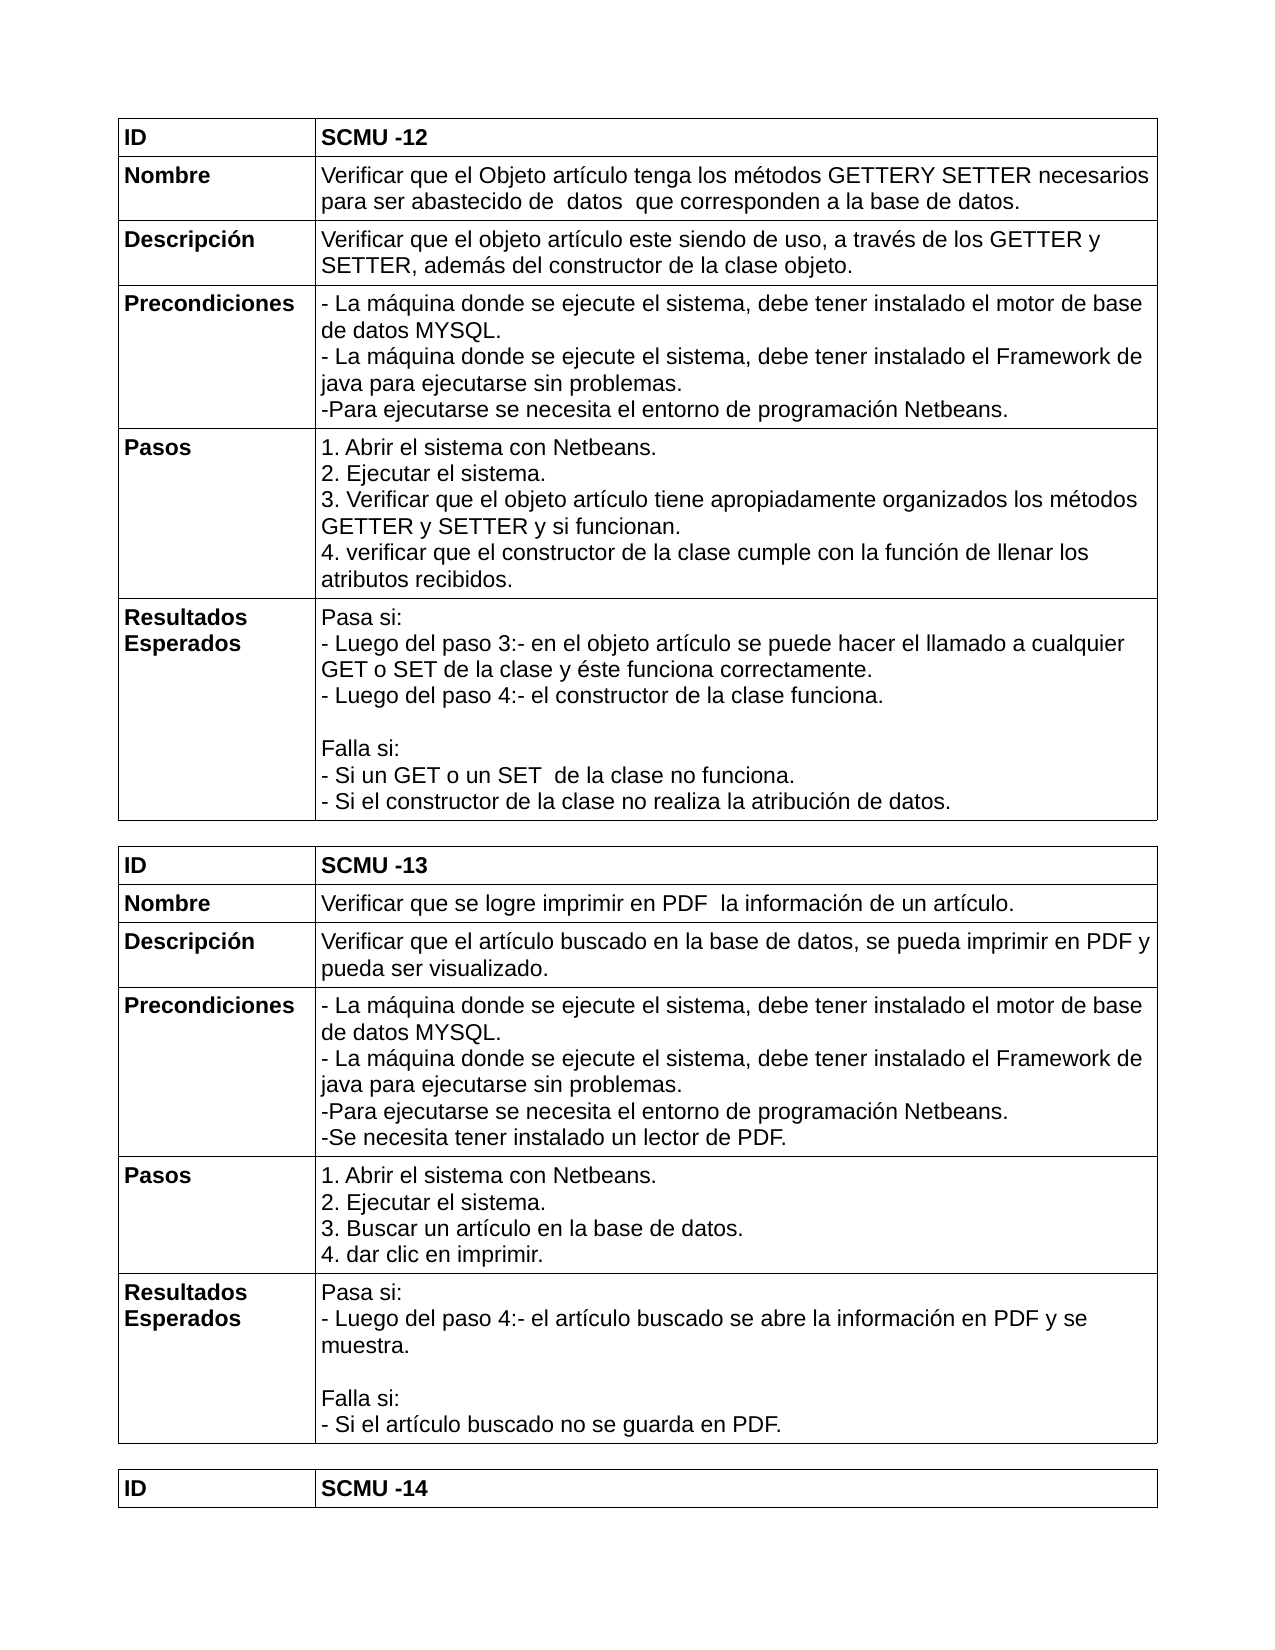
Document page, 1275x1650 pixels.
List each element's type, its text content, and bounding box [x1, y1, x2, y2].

table_cell Pasos [119, 429, 315, 598]
table_cell Pasa si: - Luego del paso 4:- el artículo buscado se abre la información en PDF y se muestra. Falla si: - Si el artículo buscado no se guarda en PDF. [316, 1274, 1157, 1443]
table_cell Verificar que el artículo buscado en la base de datos, se pueda imprimir en PDF y pueda ser visualizado. [316, 923, 1157, 987]
table_cell Descripción [119, 221, 315, 284]
table_cell Verificar que el Objeto artículo tenga los métodos GETTERY SETTER necesarios para ser abastecido de datos que corresponden a la base de datos. [316, 157, 1157, 220]
table_cell Nombre [119, 157, 315, 220]
table_cell Pasos [119, 1157, 315, 1273]
table_cell - La máquina donde se ejecute el sistema, debe tener instalado el motor de base de datos MYSQL. - La máquina donde se ejecute el sistema, debe tener instalado el Framework de java para ejecutarse sin problemas. -Para ejecutarse se necesita el entorno de programación Netbeans. [316, 286, 1157, 428]
table_header ID [119, 119, 315, 156]
table_cell - La máquina donde se ejecute el sistema, debe tener instalado el motor de base de datos MYSQL. - La máquina donde se ejecute el sistema, debe tener instalado el Framework de java para ejecutarse sin problemas. -Para ejecutarse se necesita el entorno de programación Netbeans. -Se necesita tener instalado un lector de PDF. [316, 988, 1157, 1156]
table_cell Precondiciones [119, 286, 315, 428]
table_cell Resultados Esperados [119, 1274, 315, 1443]
table_cell Nombre [119, 885, 315, 922]
table_cell Verificar que el objeto artículo este siendo de uso, a través de los GETTER y SETTER, además del constructor de la clase objeto. [316, 221, 1157, 284]
table_cell Pasa si: - Luego del paso 3:- en el objeto artículo se puede hacer el llamado a cualquier GET o SET de la clase y éste funciona correctamente. - Luego del paso 4:- el constructor de la clase funciona. Falla si: - Si un GET o un SET de la clase no funciona. - Si el constructor de la clase no realiza la atribución de datos. [316, 599, 1157, 820]
table_header SCMU -14 [316, 1470, 1157, 1507]
table_cell Resultados Esperados [119, 599, 315, 820]
table_cell 1. Abrir el sistema con Netbeans. 2. Ejecutar el sistema. 3. Verificar que el objeto artículo tiene apropiadamente organizados los métodos GETTER y SETTER y si funcionan. 4. verificar que el constructor de la clase cumple con la función de llenar los atributos recibidos. [316, 429, 1157, 598]
table_cell Precondiciones [119, 988, 315, 1156]
table_cell Verificar que se logre imprimir en PDF la información de un artículo. [316, 885, 1157, 922]
table_cell Descripción [119, 923, 315, 987]
table_header ID [119, 1470, 315, 1507]
table_header ID [119, 847, 315, 884]
table_header SCMU -13 [316, 847, 1157, 884]
table_cell 1. Abrir el sistema con Netbeans. 2. Ejecutar el sistema. 3. Buscar un artículo en la base de datos. 4. dar clic en imprimir. [316, 1157, 1157, 1273]
table_header SCMU -12 [316, 119, 1157, 156]
